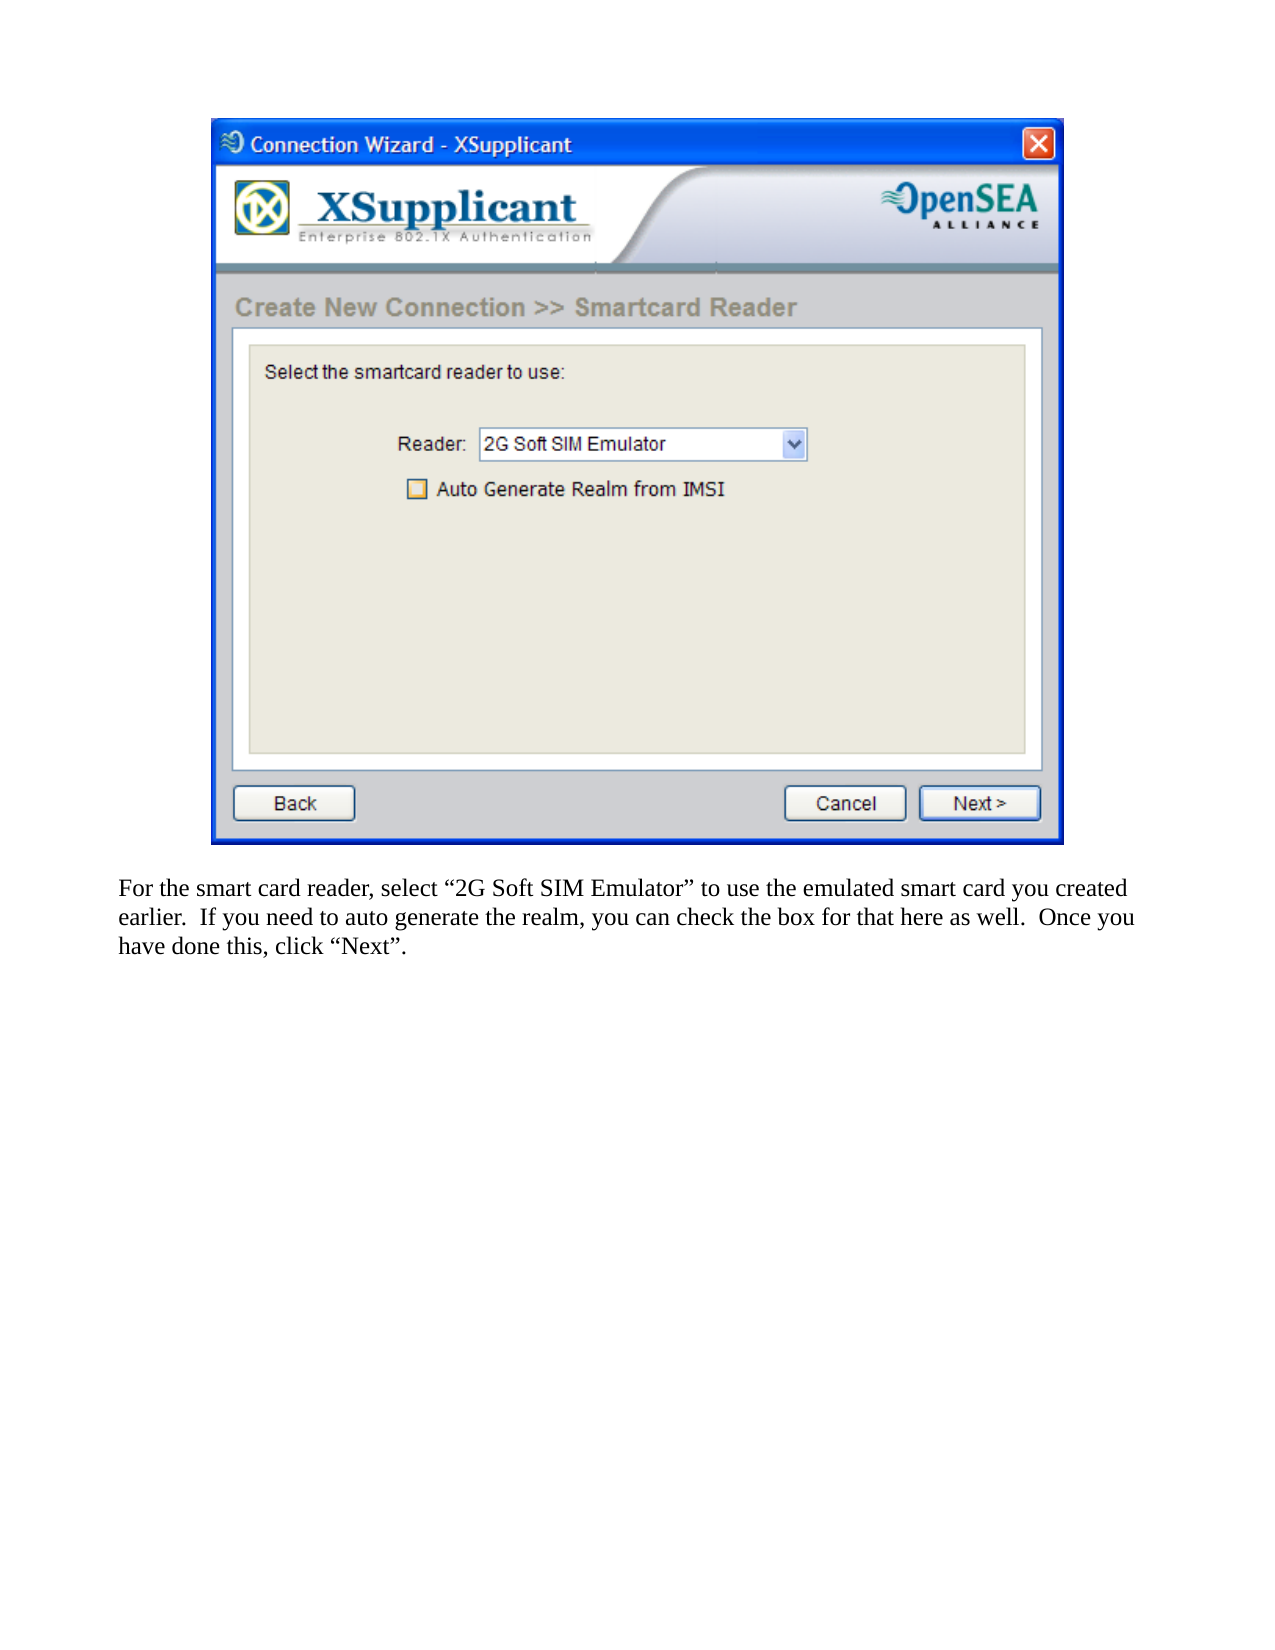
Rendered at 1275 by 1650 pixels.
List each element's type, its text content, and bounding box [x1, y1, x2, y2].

text For the smart card reader, select “2G Soft SIM Emulator” to use the emulated smart card you created earlier. If you need to auto generate the realm, you can check the box for that here as well. Once you have done this, click “Next”. [118, 873, 1157, 960]
picture [211, 118, 1064, 845]
